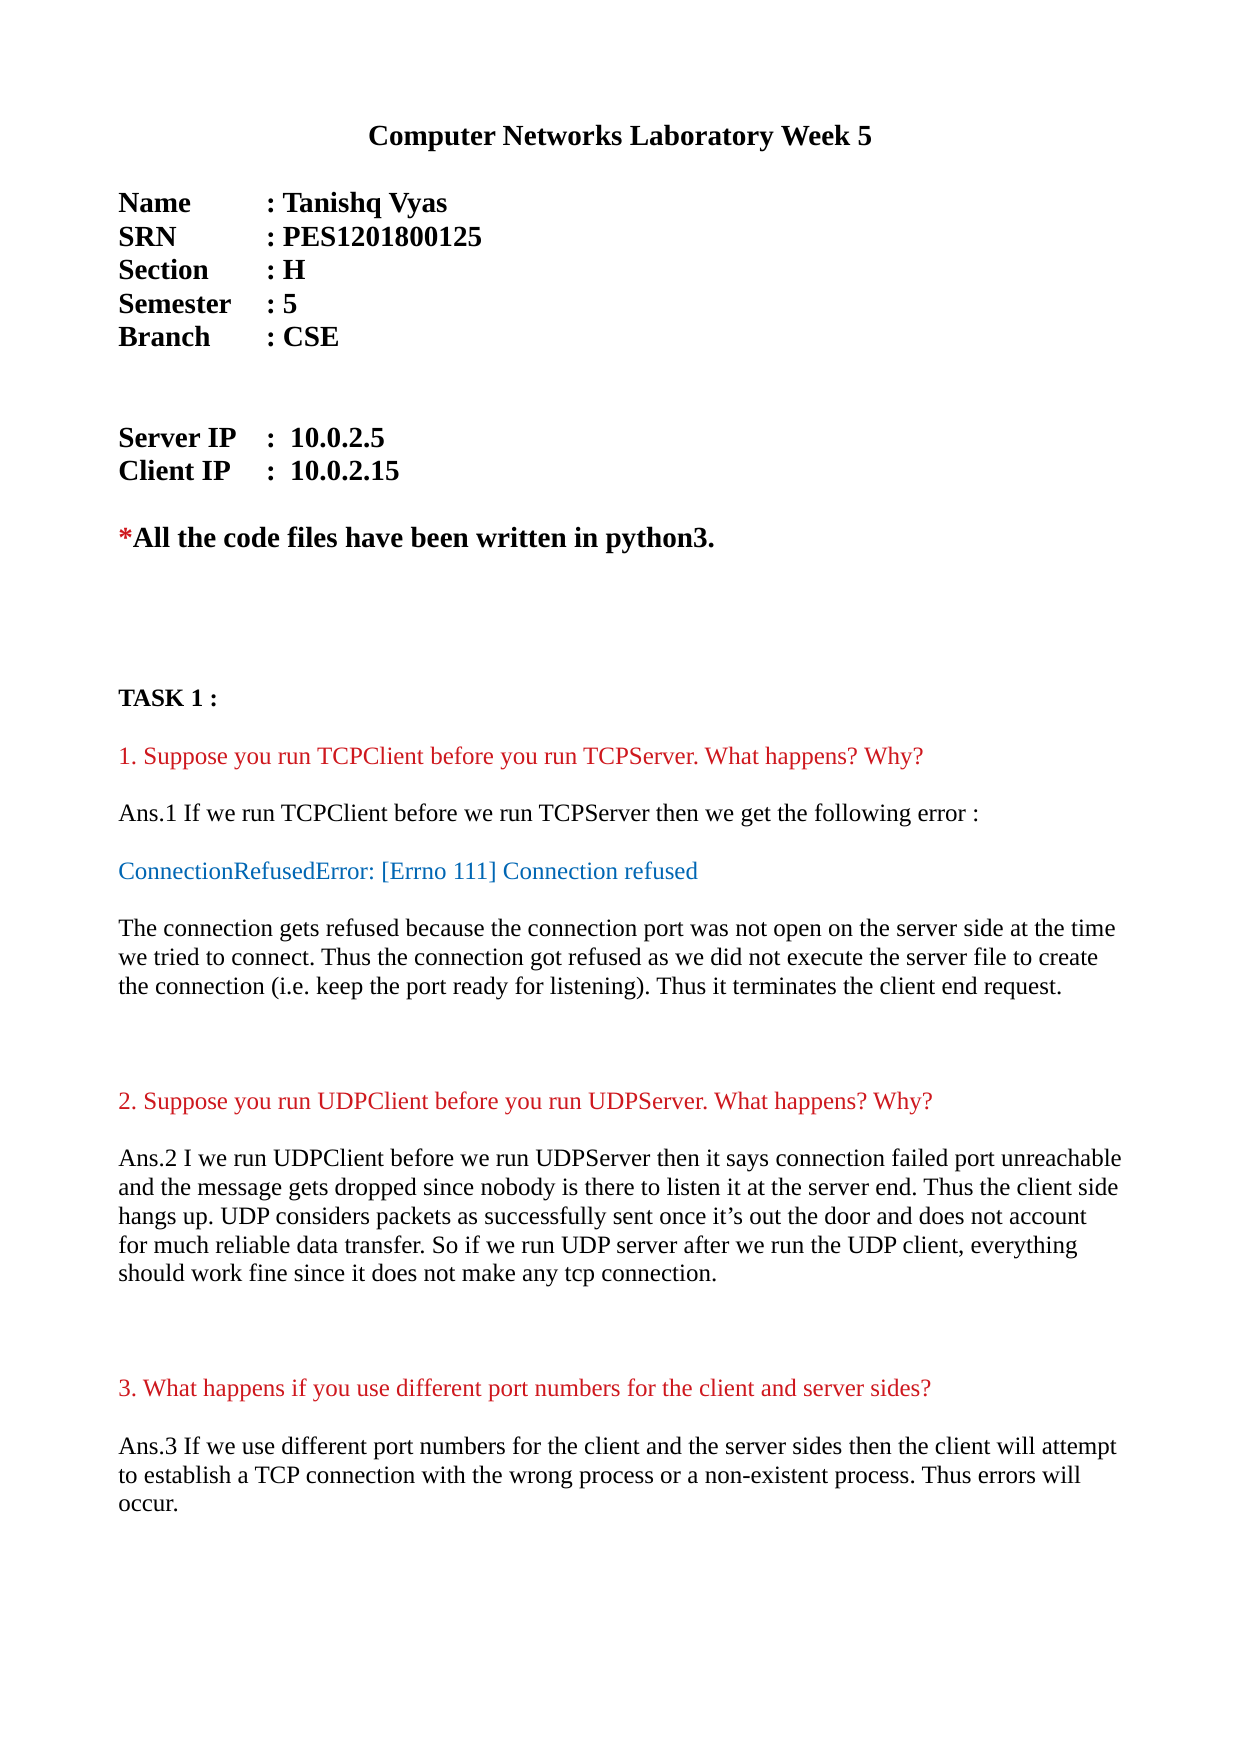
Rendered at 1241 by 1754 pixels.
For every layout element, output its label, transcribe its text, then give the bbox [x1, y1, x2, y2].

text The connection gets refused because the connection port was not open on the server side at the time we tried to connect. Thus the connection got refused as we did not execute the server file to create the connection (i.e. keep the port ready for listening). Thus it terminates the client end request. [118, 913, 1122, 1000]
text Ans.2 I we run UDPClient before we run UDPServer then it says connection failed port unreachable and the message gets dropped since nobody is there to listen it at the server end. Thus the client side hangs up. UDP considers packets as successfully sent once it’s out the door and does not account for much reliable data transfer. So if we run UDP server after we run the UDP client, everything should work fine since it does not make any tcp connection. [118, 1143, 1122, 1287]
text *All the code files have been written in python3. [118, 521, 1122, 554]
text 3. What happens if you use different port numbers for the client and server sides? [118, 1373, 1122, 1402]
text Section : H [118, 252, 1122, 286]
text Branch : CSE [118, 319, 1122, 353]
text Semester : 5 [118, 286, 1122, 319]
text Server IP : 10.0.2.5 [118, 420, 1122, 453]
text 2. Suppose you run UDPClient before you run UDPServer. What happens? Why? [118, 1086, 1122, 1115]
text Name : Tanishq Vyas [118, 185, 1122, 219]
text ConnectionRefusedError: [Errno 111] Connection refused [118, 856, 1122, 885]
text Computer Networks Laboratory Week 5 [118, 118, 1122, 152]
text TASK 1 : [118, 683, 1122, 712]
text SRN : PES1201800125 [118, 219, 1122, 252]
text Client IP : 10.0.2.15 [118, 453, 1122, 487]
text 1. Suppose you run TCPClient before you run TCPServer. What happens? Why? [118, 741, 1122, 770]
text Ans.1 If we run TCPClient before we run TCPServer then we get the following error : [118, 798, 1122, 827]
text Ans.3 If we use different port numbers for the client and the server sides then the client will attempt to establish a TCP connection with the wrong process or a non-existent process. Thus errors will occur. [118, 1431, 1122, 1517]
